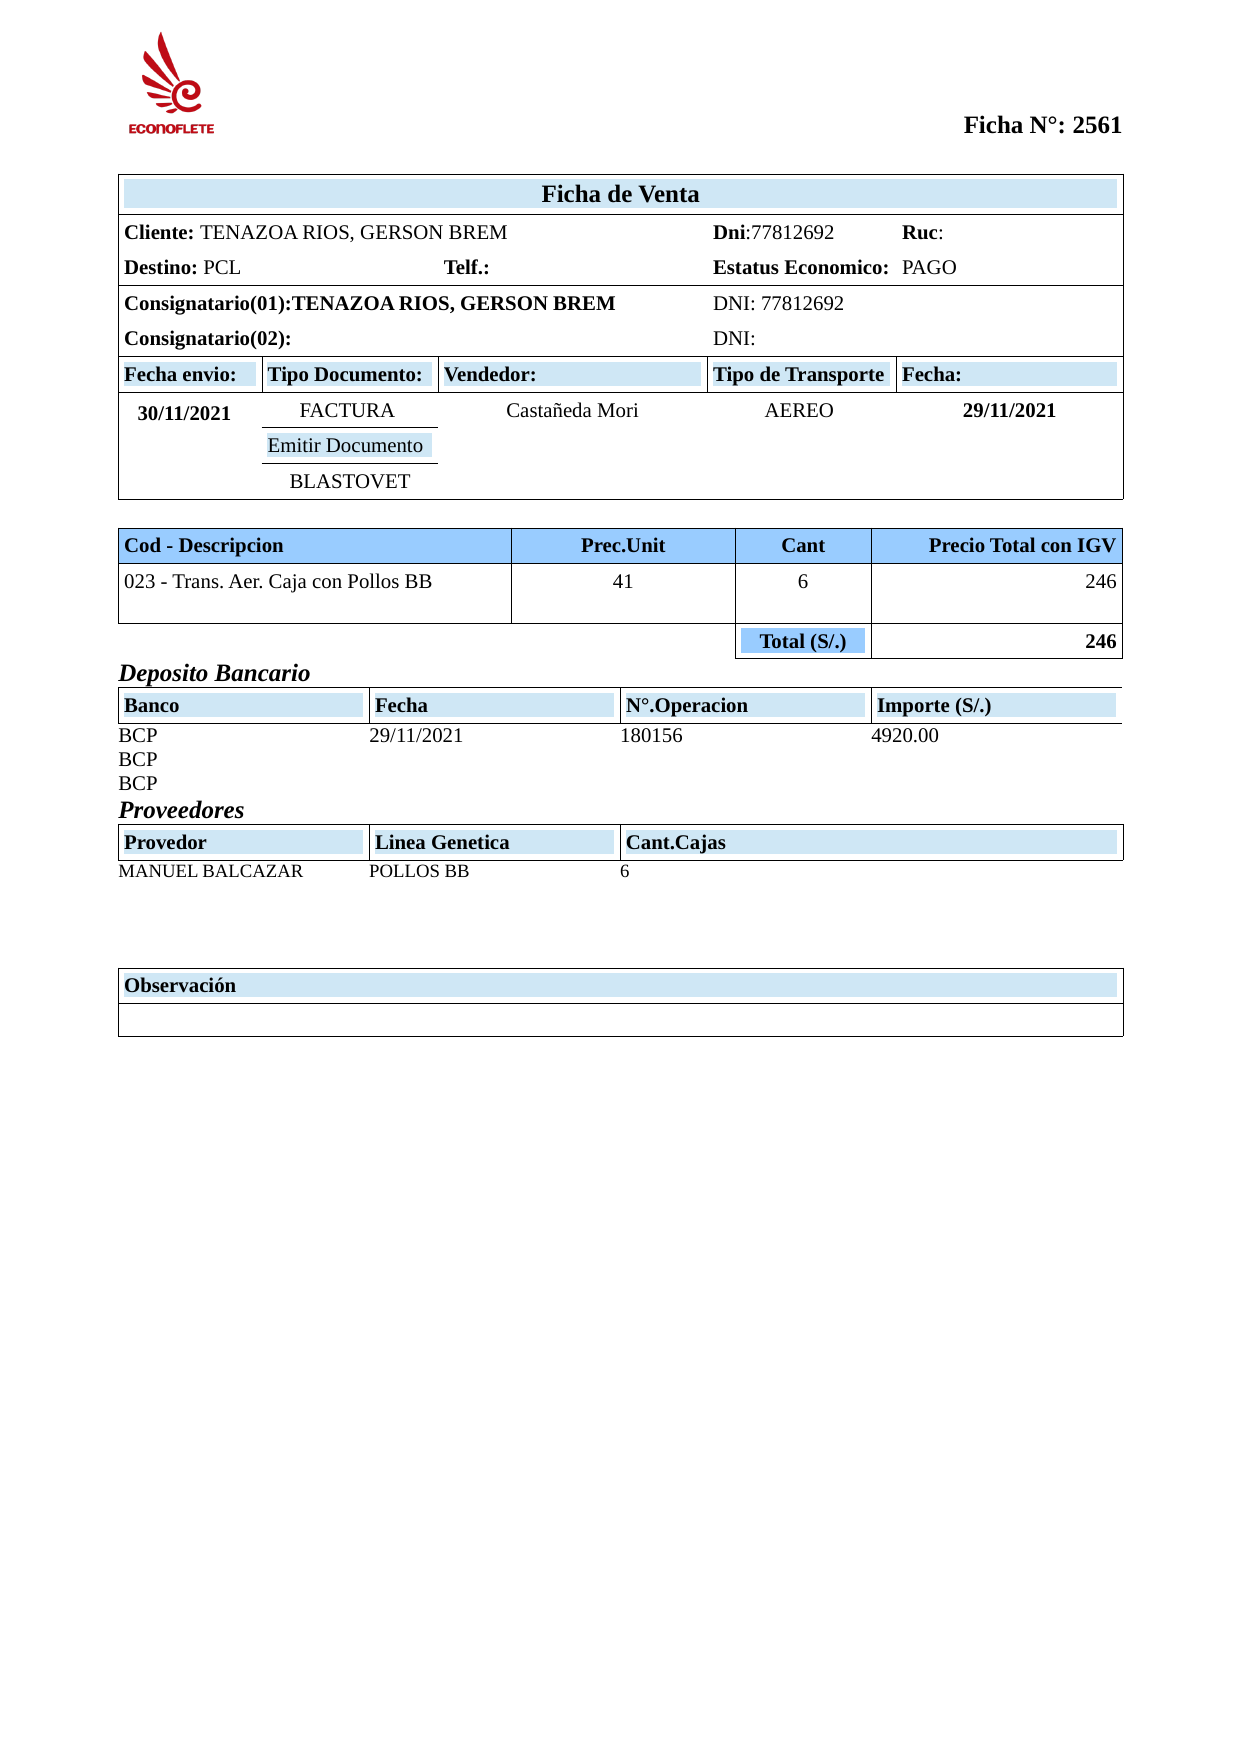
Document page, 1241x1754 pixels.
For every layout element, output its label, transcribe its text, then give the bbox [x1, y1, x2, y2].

table_cell Total (S/.) [736, 624, 871, 658]
table_cell FACTURA [262, 393, 438, 427]
table_cell 6 [736, 564, 871, 623]
table_cell Consignatario(01):TENAZOA RIOS, GERSON BREM [119, 286, 707, 321]
table_cell [369, 946, 620, 967]
table_cell [369, 771, 620, 795]
table_cell Cliente: TENAZOA RIOS, GERSON BREM [119, 215, 707, 249]
table_header Precio Total con IGV [872, 529, 1122, 563]
table_cell Castañeda Mori [438, 393, 707, 498]
table_header Prec.Unit [512, 529, 735, 563]
table_cell Estatus Economico: [707, 249, 896, 285]
table_cell [369, 747, 620, 771]
table_cell [620, 903, 1123, 924]
table_cell Destino: PCL [119, 249, 438, 285]
picture [118, 31, 225, 134]
table_cell POLLOS BB [369, 861, 620, 881]
table_cell [118, 924, 369, 946]
table_cell 30/11/2021 [119, 393, 262, 498]
table_cell Ruc: [896, 215, 1123, 249]
table_cell 023 - Trans. Aer. Caja con Pollos BB [119, 564, 511, 623]
table_cell 29/11/2021 [369, 724, 620, 747]
table_cell [620, 771, 871, 795]
table_cell 246 [872, 624, 1122, 658]
table_cell 4920.00 [871, 724, 1122, 747]
table_cell Telf.: [438, 249, 707, 285]
table_cell [118, 624, 511, 658]
table_cell Tipo Documento: [263, 357, 438, 392]
table_cell BCP [118, 724, 369, 747]
table_cell [118, 881, 369, 903]
table_cell BLASTOVET [262, 464, 438, 498]
table_cell [620, 946, 1123, 967]
table_cell Dni:77812692 [707, 215, 896, 249]
table_cell PAGO [896, 249, 1123, 285]
table_cell Tipo de Transporte [708, 357, 896, 392]
table_cell Consignatario(02): [119, 321, 707, 356]
table_header Ficha de Venta [119, 175, 1123, 214]
table_cell 29/11/2021 [896, 393, 1123, 498]
table_cell Fecha envio: [119, 357, 262, 392]
table_header Fecha [370, 688, 620, 723]
table_cell [369, 903, 620, 924]
text Proveedores [118, 795, 1122, 824]
text Deposito Bancario [118, 658, 1122, 687]
table_cell Vendedor: [439, 357, 707, 392]
table_cell 41 [512, 564, 735, 623]
table_cell BCP [118, 747, 369, 771]
table_cell [369, 924, 620, 946]
table_cell 180156 [620, 724, 871, 747]
table_header Provedor [119, 825, 369, 859]
table_cell [620, 924, 1123, 946]
table_cell [620, 747, 871, 771]
table_header Importe (S/.) [872, 688, 1122, 723]
table_cell [871, 771, 1122, 795]
table_header Observación [119, 969, 1123, 1003]
table_header Cant [736, 529, 871, 563]
table_header N°.Operacion [621, 688, 871, 723]
table_cell MANUEL BALCAZAR [118, 861, 369, 881]
table_cell DNI: [707, 321, 1123, 356]
table_cell [871, 747, 1122, 771]
table_cell [369, 881, 620, 903]
table_cell [118, 903, 369, 924]
table_header Cod - Descripcion [119, 529, 511, 563]
table_cell 6 [620, 861, 1123, 881]
table_cell [511, 624, 735, 658]
table_cell Fecha: [897, 357, 1123, 392]
table_cell [620, 881, 1123, 903]
table_header Cant.Cajas [621, 825, 1123, 859]
table_cell Emitir Documento [262, 428, 438, 463]
table_cell [119, 1004, 1123, 1036]
table_cell [118, 946, 369, 967]
table_header Linea Genetica [370, 825, 620, 859]
table_cell AEREO [707, 393, 896, 498]
table_cell 246 [872, 564, 1122, 623]
table_cell DNI: 77812692 [707, 286, 1123, 321]
table_header Banco [119, 688, 369, 723]
table_cell BCP [118, 771, 369, 795]
